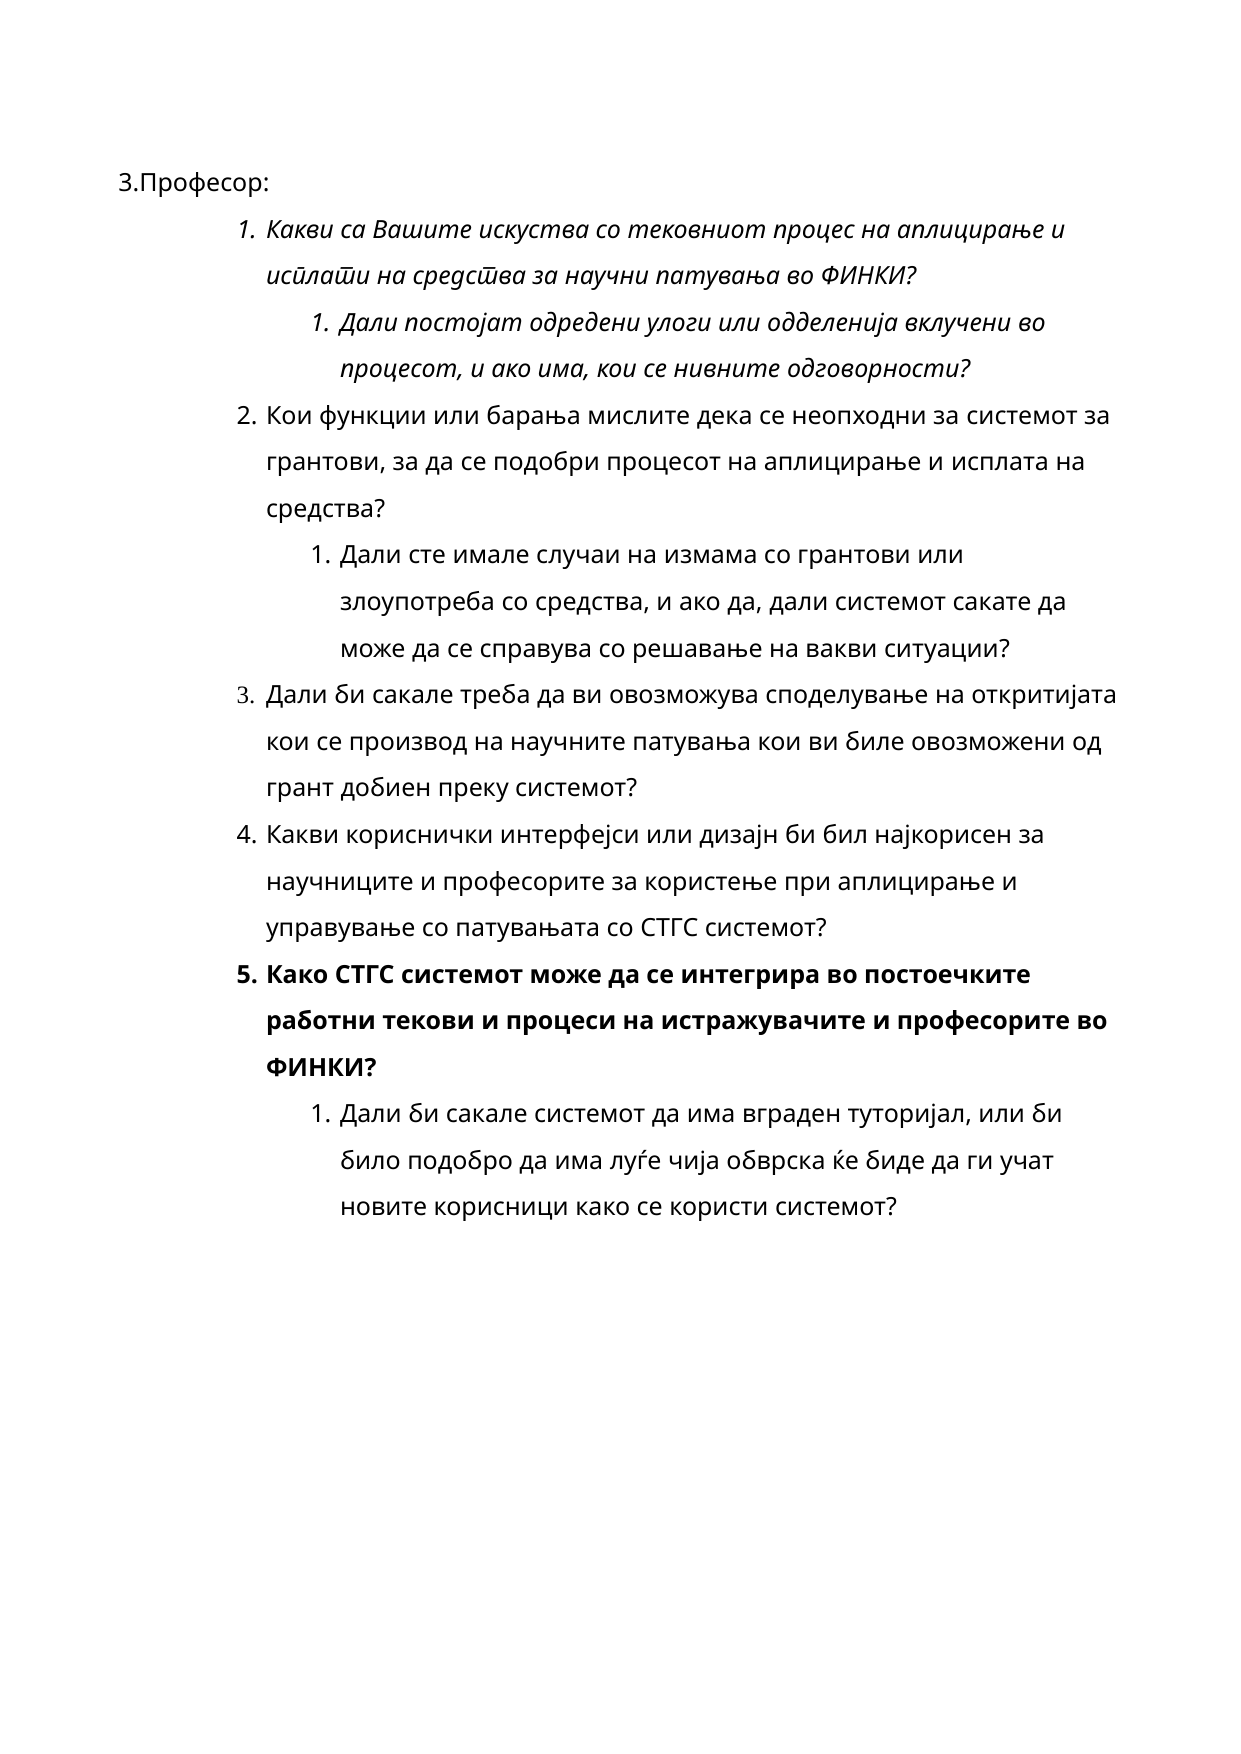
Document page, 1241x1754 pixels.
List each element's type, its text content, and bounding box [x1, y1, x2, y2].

list Дали постојат одредени улоги или одделенија вклучени во процесот, и ако има, кои се нивните одговорности? [310, 304, 1122, 385]
list Дали би сакале треба да ви овозможува споделување на откритијата кои се производ на научните патувања кои ви биле овозможени од грант добиен преку системот? [236, 677, 1122, 804]
list Какви кориснички интерфејси или дизајн би бил најкорисен за научниците и професорите за користење при аплицирање и управување со патувањата со СТГС системот? [236, 817, 1122, 944]
list Дали би сакале системот да има вграден туторијал, или би било подобро да има луѓе чија обврска ќе биде да ги учат новите корисници како се користи системот? [310, 1096, 1122, 1223]
list Какви са Вашите искуства со тековниот процес на аплицирање и исплати на средства за научни патувања во ФИНКИ? [236, 211, 1122, 292]
list Кои функции или барања мислите дека се неопходни за системот за грантови, за да се подобри процесот на аплицирање и исплата на средства? [236, 397, 1122, 525]
list Професор: [118, 165, 1122, 199]
list Дали сте имале случаи на измама со грантови или злоупотреба со средства, и ако да, дали системот сакате да може да се справува со решавање на вакви ситуации? [310, 537, 1122, 664]
list Како СТГС системот може да се интегрира во постоечките работни текови и процеси на истражувачите и професорите во ФИНКИ? [236, 956, 1122, 1083]
